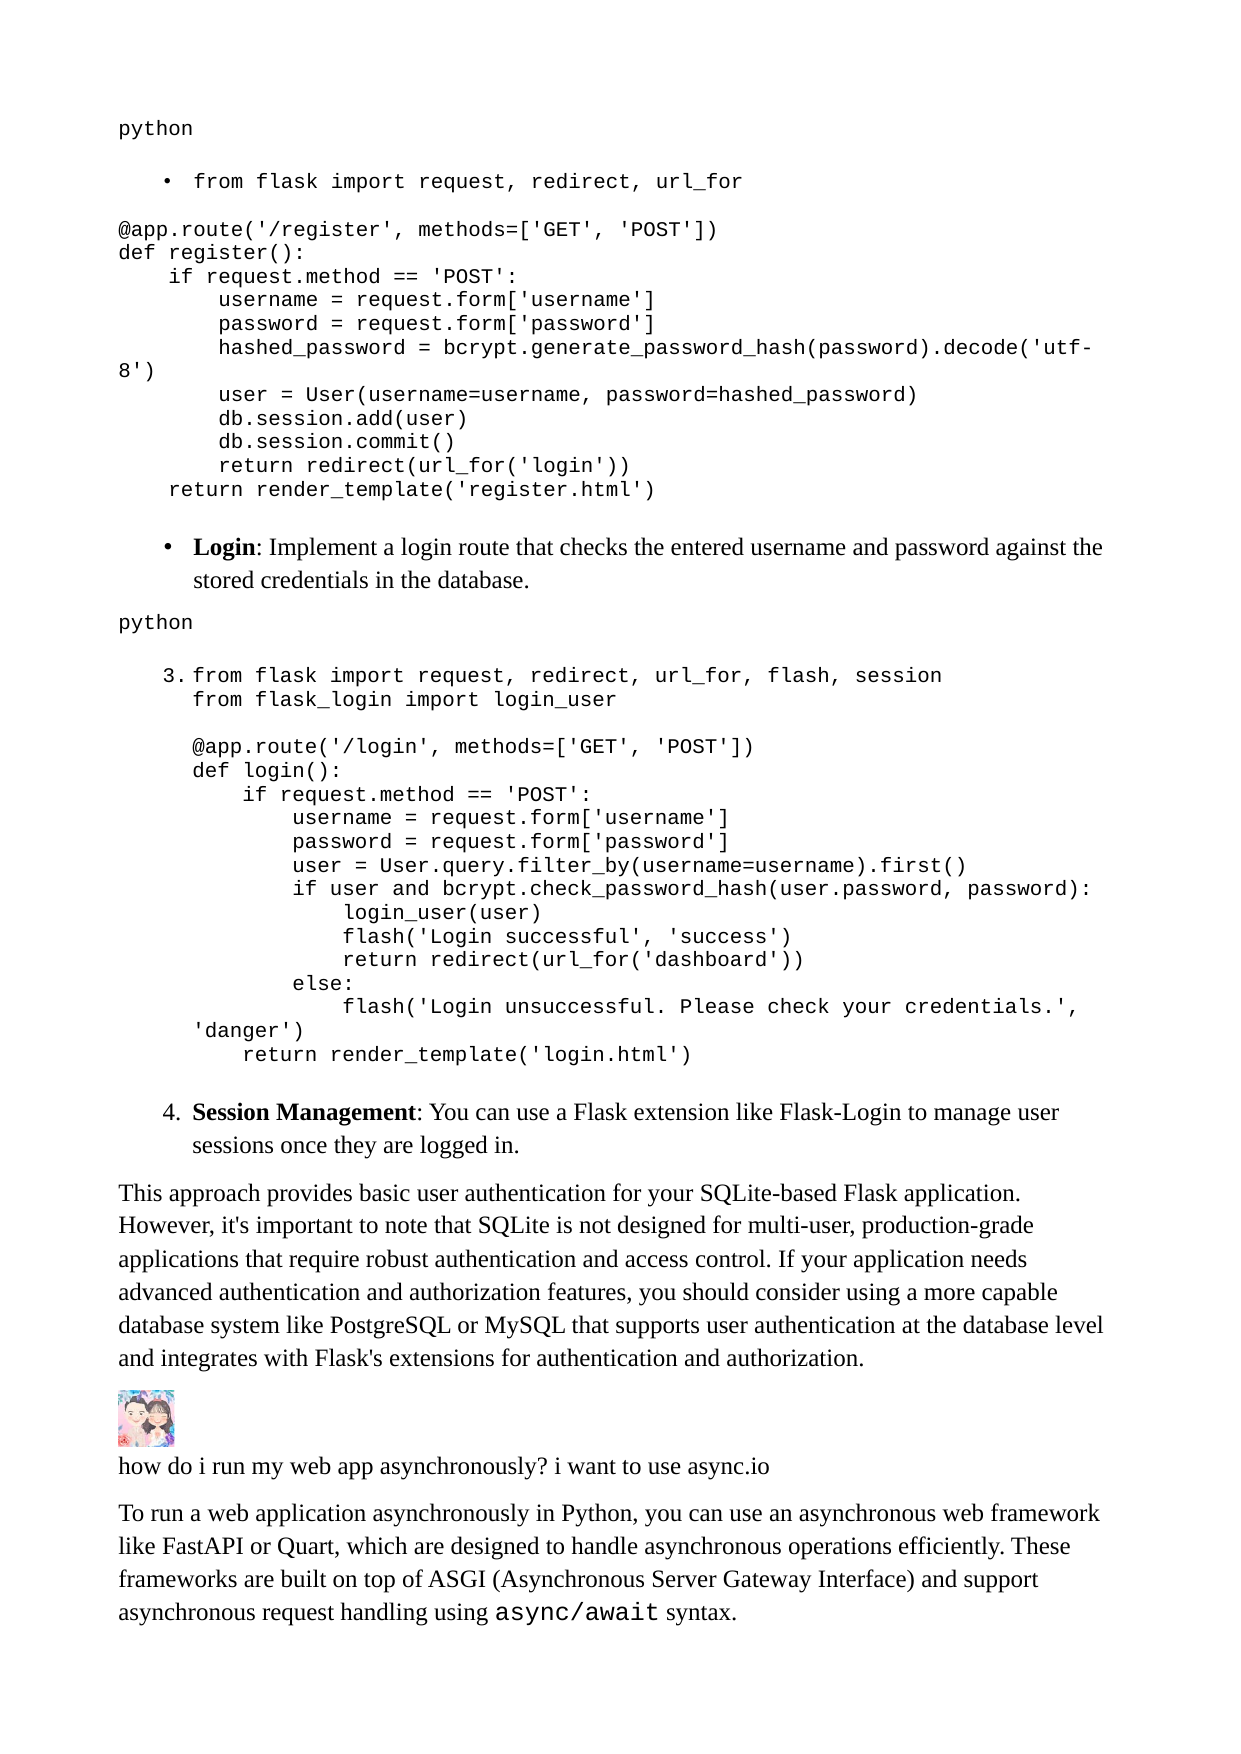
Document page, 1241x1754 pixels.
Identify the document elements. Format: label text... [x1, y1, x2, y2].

text python [118, 612, 1122, 636]
list Session Management: You can use a Flask extension like Flask-Login to manage user sessions once they are logged in. [162, 1097, 1122, 1159]
list flash('Login successful', 'success') [162, 926, 1122, 949]
list user = User.query.filter_by(username=username).first() [162, 855, 1122, 878]
list password = request.form['password'] [162, 831, 1122, 855]
text def register(): [118, 242, 1122, 266]
list return render_template('login.html') [162, 1044, 1122, 1067]
text To run a web application asynchronously in Python, you can use an asynchronous web framework like FastAPI or Quart, which are designed to handle asynchronous operations efficiently. These frameworks are built on top of ASGI (Asynchronous Server Gateway Interface) and support asynchronous request handling using async/await syntax. [118, 1498, 1122, 1628]
list else: [162, 973, 1122, 997]
text hashed_password = bcrypt.generate_password_hash(password).decode('utf-8') [118, 337, 1122, 384]
list return redirect(url_for('dashboard')) [162, 949, 1122, 973]
list @app.route('/login', methods=['GET', 'POST']) [162, 736, 1122, 760]
picture [118, 1390, 175, 1447]
text return render_template('register.html') [118, 479, 1122, 502]
text return redirect(url_for('login')) [118, 455, 1122, 479]
list if request.method == 'POST': [162, 784, 1122, 807]
text This approach provides basic user authentication for your SQLite-based Flask application. However, it's important to note that SQLite is not designed for multi-user, production-grade applications that require robust authentication and access control. If your application needs advanced authentication and authorization features, you should consider using a more capable database system like PostgreSQL or MySQL that supports user authentication at the database level and integrates with Flask's extensions for authentication and authorization. [118, 1178, 1122, 1371]
text password = request.form['password'] [118, 313, 1122, 337]
list flash('Login unsuccessful. Please check your credentials.', 'danger') [162, 997, 1122, 1044]
text username = request.form['username'] [118, 289, 1122, 313]
text db.session.add(user) [118, 408, 1122, 431]
list if user and bcrypt.check_password_hash(user.password, password): [162, 878, 1122, 902]
list from flask_login import login_user [162, 689, 1122, 713]
list from flask import request, redirect, url_for, flash, session [162, 666, 1122, 689]
text how do i run my web app asynchronously? i want to use async.io [118, 1451, 1122, 1479]
text db.session.commit() [118, 431, 1122, 455]
text @app.route('/register', methods=['GET', 'POST']) [118, 218, 1122, 242]
list def login(): [162, 760, 1122, 784]
list username = request.form['username'] [162, 807, 1122, 831]
list login_user(user) [162, 902, 1122, 926]
text python [118, 118, 1122, 142]
text if request.method == 'POST': [118, 266, 1122, 289]
text user = User(username=username, password=hashed_password) [118, 384, 1122, 408]
list Login: Implement a login route that checks the entered username and password against the stored credentials in the database. [164, 532, 1122, 593]
list from flask import request, redirect, url_for [164, 171, 1122, 195]
